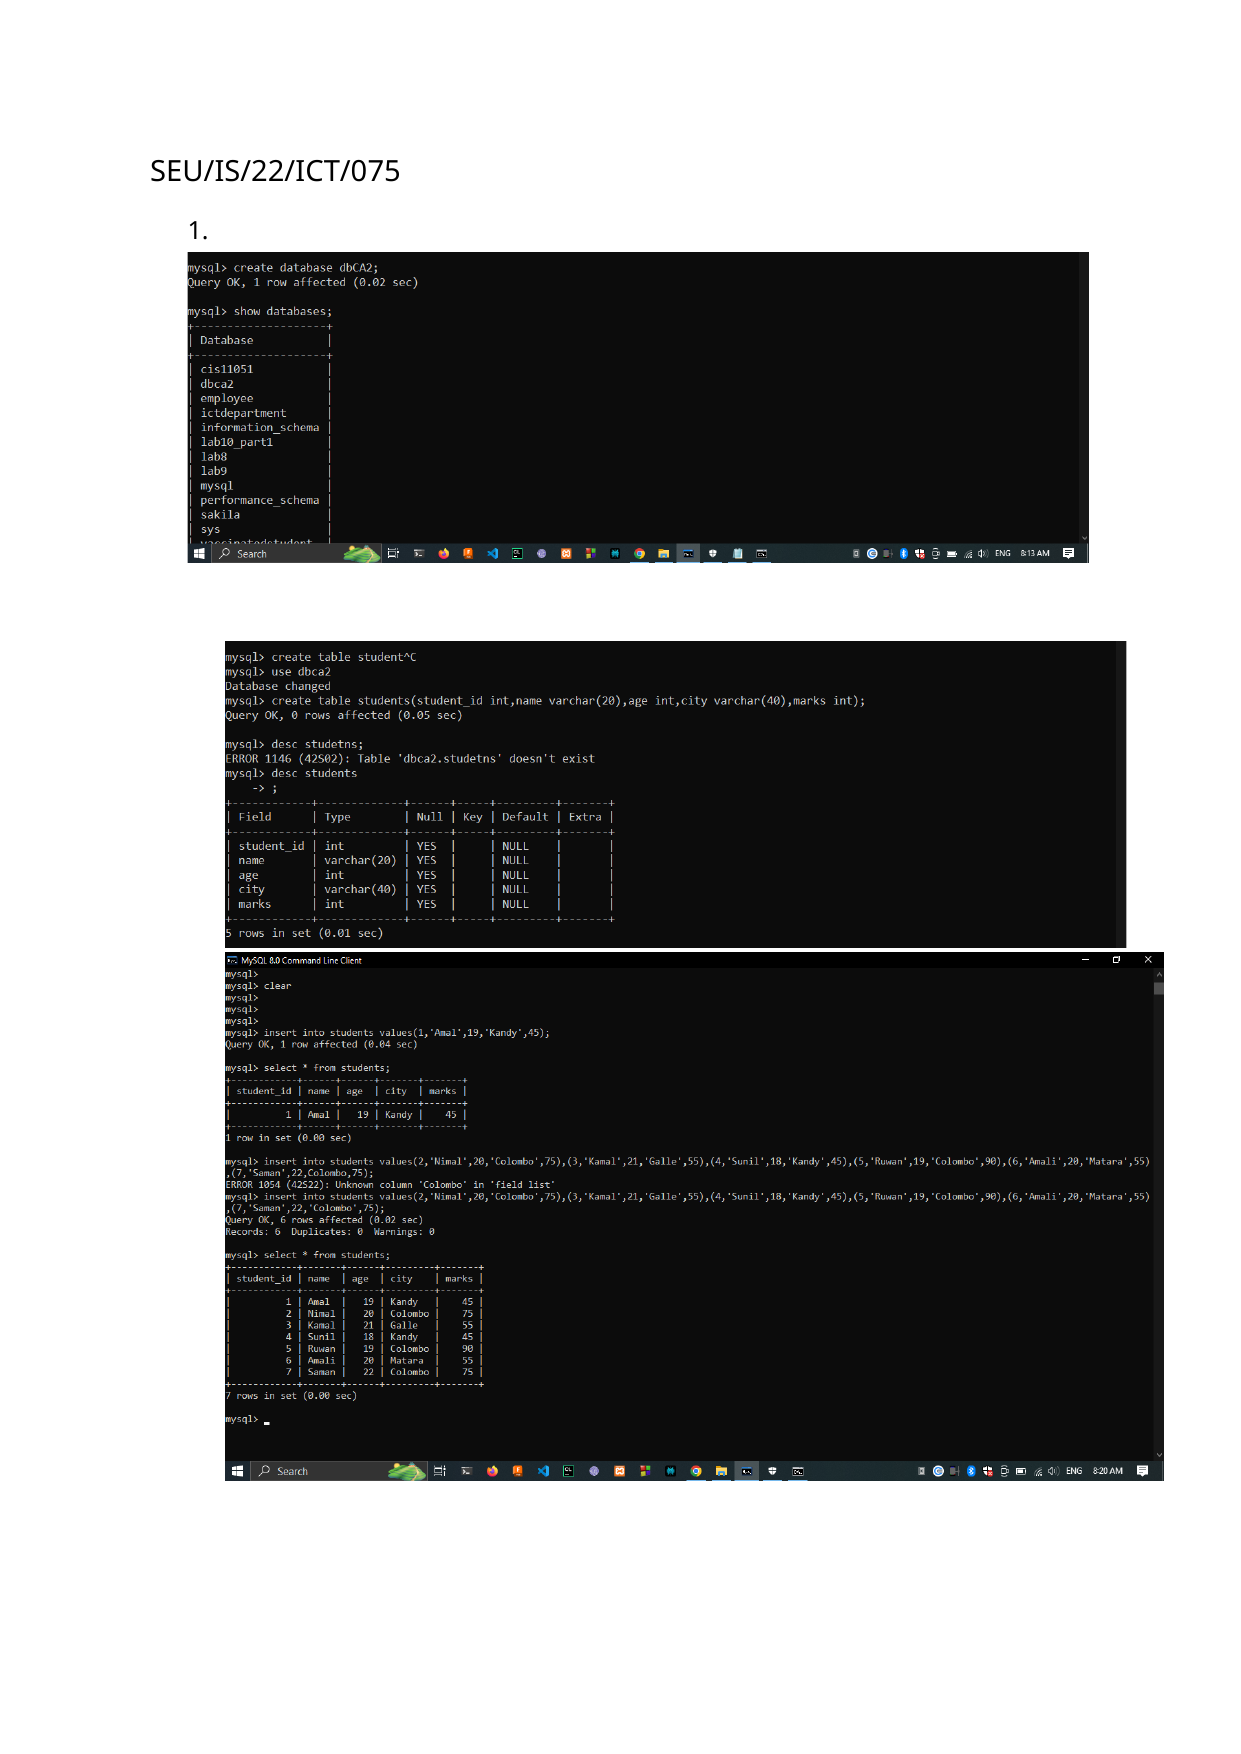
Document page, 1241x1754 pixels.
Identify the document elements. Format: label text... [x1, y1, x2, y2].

text SEU/IS/22/ICT/075 [150, 150, 1090, 190]
